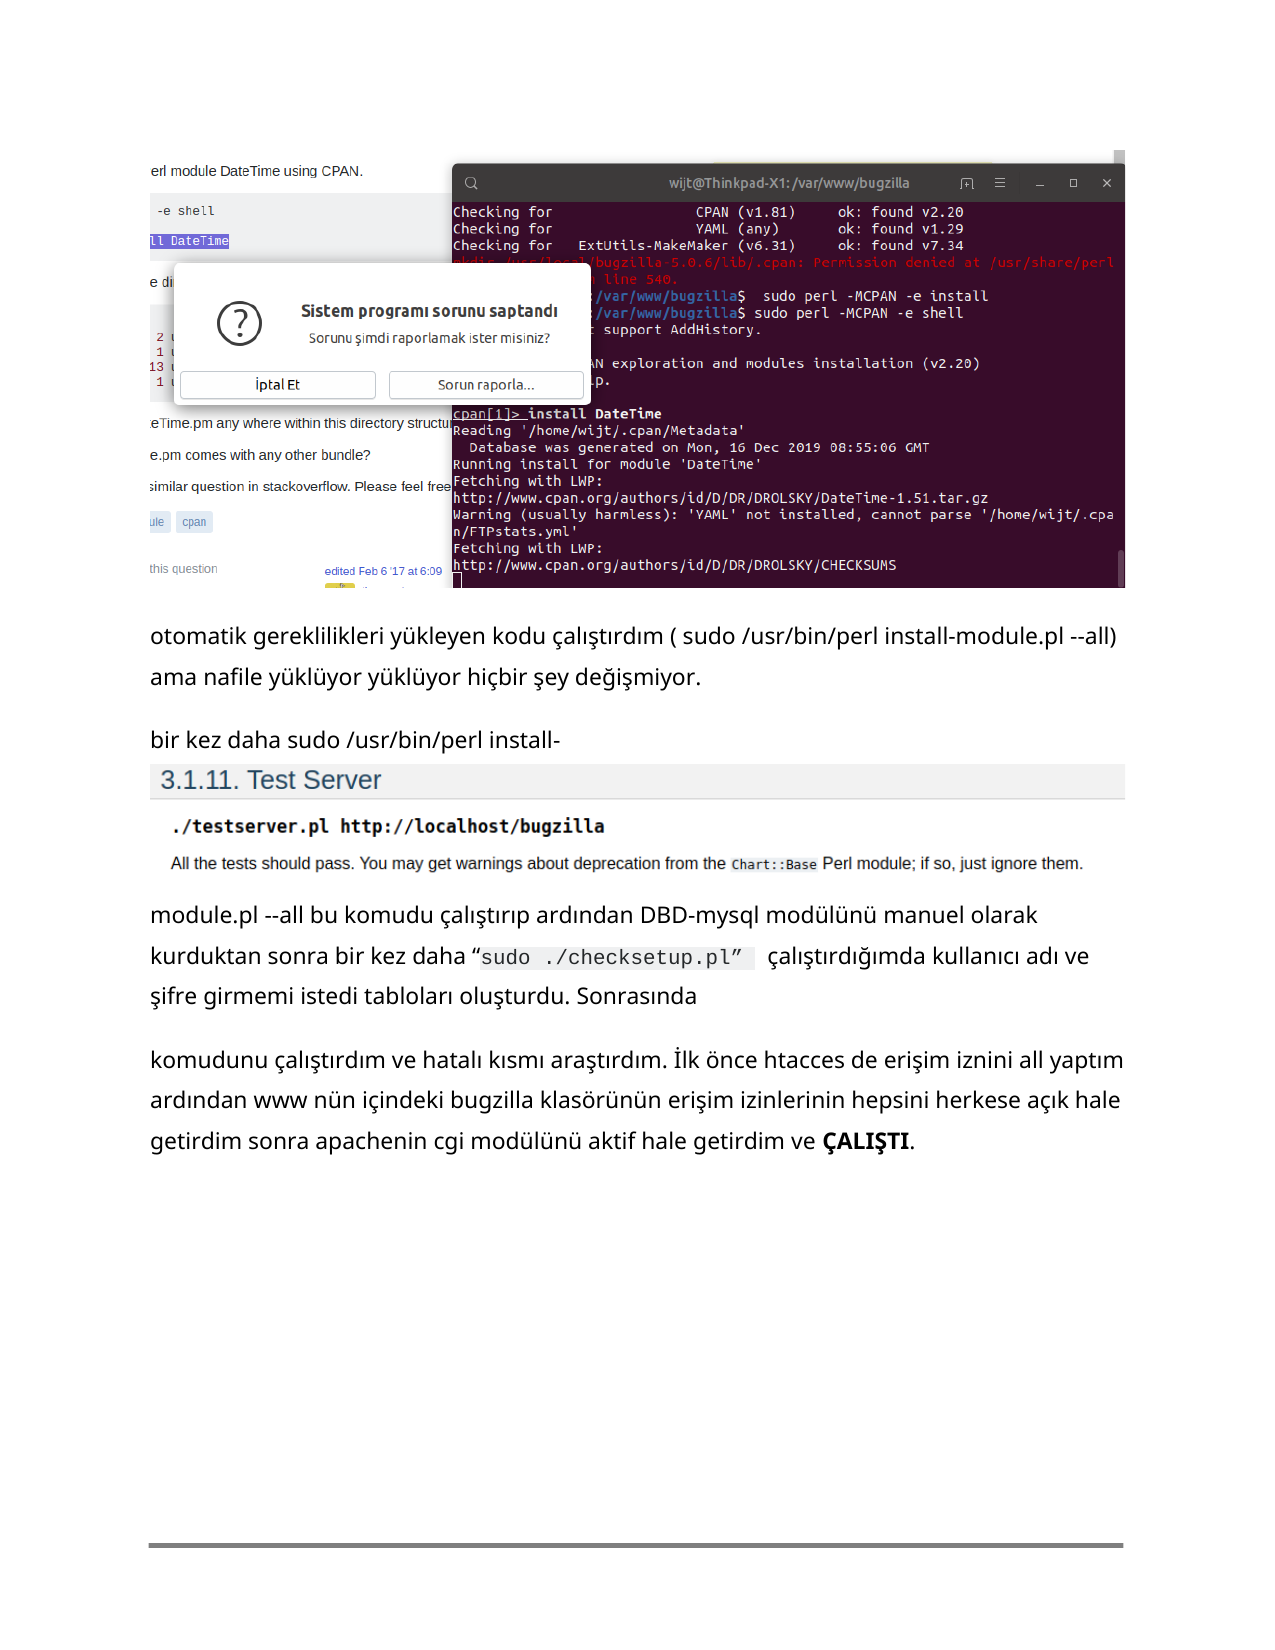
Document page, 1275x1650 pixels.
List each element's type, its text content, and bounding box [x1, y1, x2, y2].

picture [148, 1543, 1124, 1548]
text module.pl --all bu komudu çalıştırıp ardından DBD-mysql modülünü manuel olarak kurduktan sonra bir kez daha “sudo ./checksetup.pl” çalıştırdığımda kullanıcı adı ve şifre girmemi istedi tabloları oluşturdu. Sonrasında [150, 890, 1125, 1011]
picture [150, 764, 1125, 890]
text komudunu çalıştırdım ve hatalı kısmı araştırdım. İlk önce htacces de erişim iznini all yaptım ardından www nün içindeki bugzilla klasörünün erişim izinlerinin hepsini herkese açık hale getirdim sonra apachenin cgi modülünü aktif hale getirdim ve ÇALIŞTI. [150, 1044, 1125, 1156]
text bir kez daha sudo /usr/bin/perl install- [150, 724, 1125, 764]
picture [150, 150, 1125, 588]
text otomatik gereklilikleri yükleyen kodu çalıştırdım ( sudo /usr/bin/perl install-module.pl --all) ama nafile yüklüyor yüklüyor hiçbir şey değişmiyor. [150, 620, 1125, 692]
